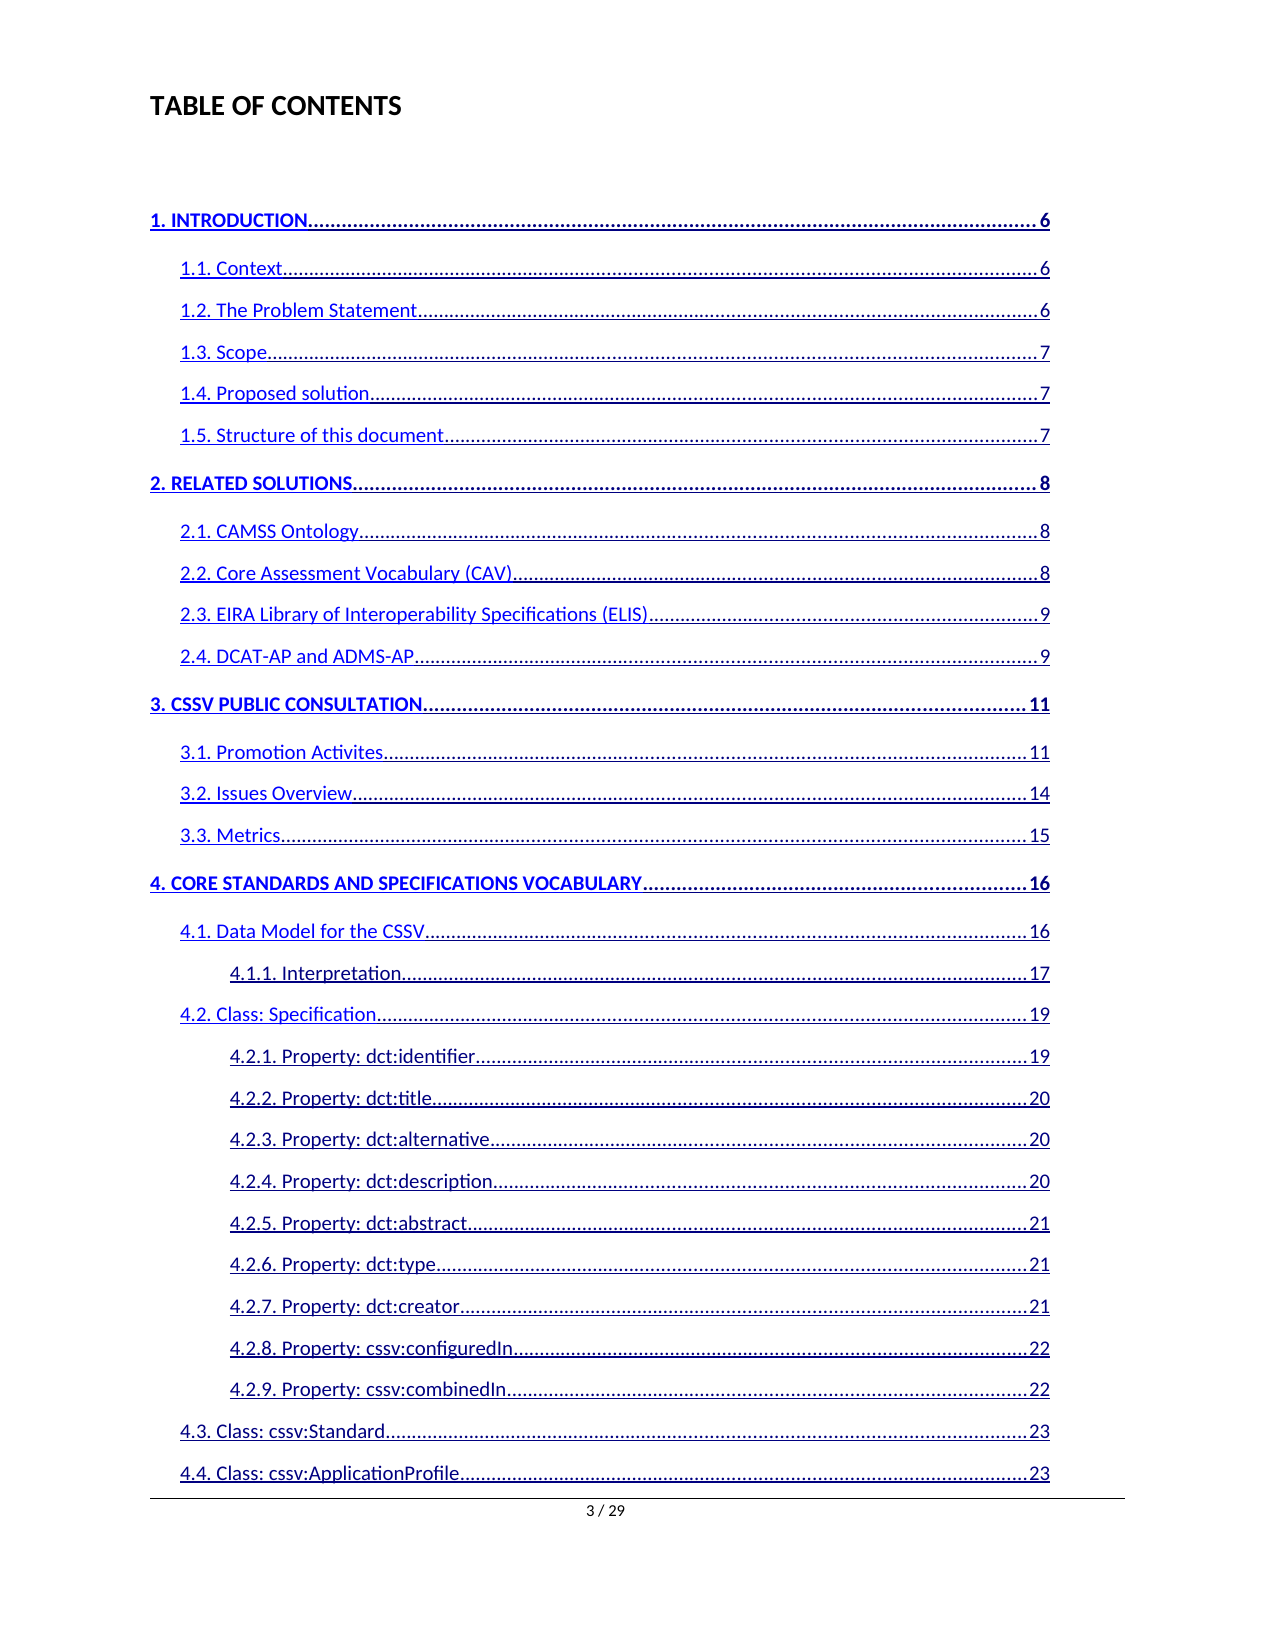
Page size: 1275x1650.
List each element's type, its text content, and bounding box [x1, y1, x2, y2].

text 4.2.2. Property: dct:title 20 [180, 1085, 1050, 1110]
text 1.3. Scope 7 [180, 339, 1050, 361]
text 1.1. Context 6 [180, 256, 1050, 277]
text 4.2.5. Property: dct:abstract 21 [180, 1210, 1050, 1235]
text 4.2.4. Property: dct:description 20 [180, 1168, 1050, 1193]
text 4. Core Standards and Specifications Vocabulary 16 [150, 870, 1050, 892]
text 1. Introduction 6 [150, 208, 1050, 229]
text 4.2. Class: Specification 19 [180, 1001, 1050, 1023]
text 4.2.3. Property: dct:alternative 20 [180, 1126, 1050, 1152]
text 1.4. Proposed solution 7 [180, 381, 1050, 402]
text 3.3. Metrics 15 [180, 822, 1050, 844]
text 4.2.7. Property: dct:creator 21 [180, 1293, 1050, 1318]
text 4.3. Class: cssv:Standard 23 [180, 1418, 1050, 1440]
text 4.2.8. Property: cssv:configuredIn 22 [180, 1335, 1050, 1360]
text 1.5. Structure of this document 7 [180, 422, 1050, 444]
text 2.4. DCAT-AP and ADMS-AP 9 [180, 643, 1050, 665]
text TABLE OF CONTENTS [150, 87, 1050, 123]
text 4.4. Class: cssv:ApplicationProfile 23 [180, 1460, 1050, 1481]
text 1.2. The Problem Statement 6 [180, 297, 1050, 319]
text 2. Related Solutions 8 [150, 470, 1050, 492]
text 2.1. CAMSS Ontology 8 [180, 518, 1050, 540]
text 3. CSSV Public Consultation 11 [150, 691, 1050, 713]
text 2.2. Core Assessment Vocabulary (CAV) 8 [180, 560, 1050, 581]
text 4.1. Data Model for the CSSV 16 [180, 918, 1050, 940]
text 4.2.1. Property: dct:identifier 19 [180, 1043, 1050, 1068]
text 2.3. EIRA Library of Interoperability Specifications (ELIS) 9 [180, 601, 1050, 623]
text 4.2.9. Property: cssv:combinedIn 22 [180, 1376, 1050, 1402]
text 3.2. Issues Overview 14 [180, 781, 1050, 802]
text 4.2.6. Property: dct:type 21 [180, 1251, 1050, 1277]
text 3.1. Promotion Activites 11 [180, 739, 1050, 761]
text 4.1.1. Interpretation 17 [180, 960, 1050, 985]
